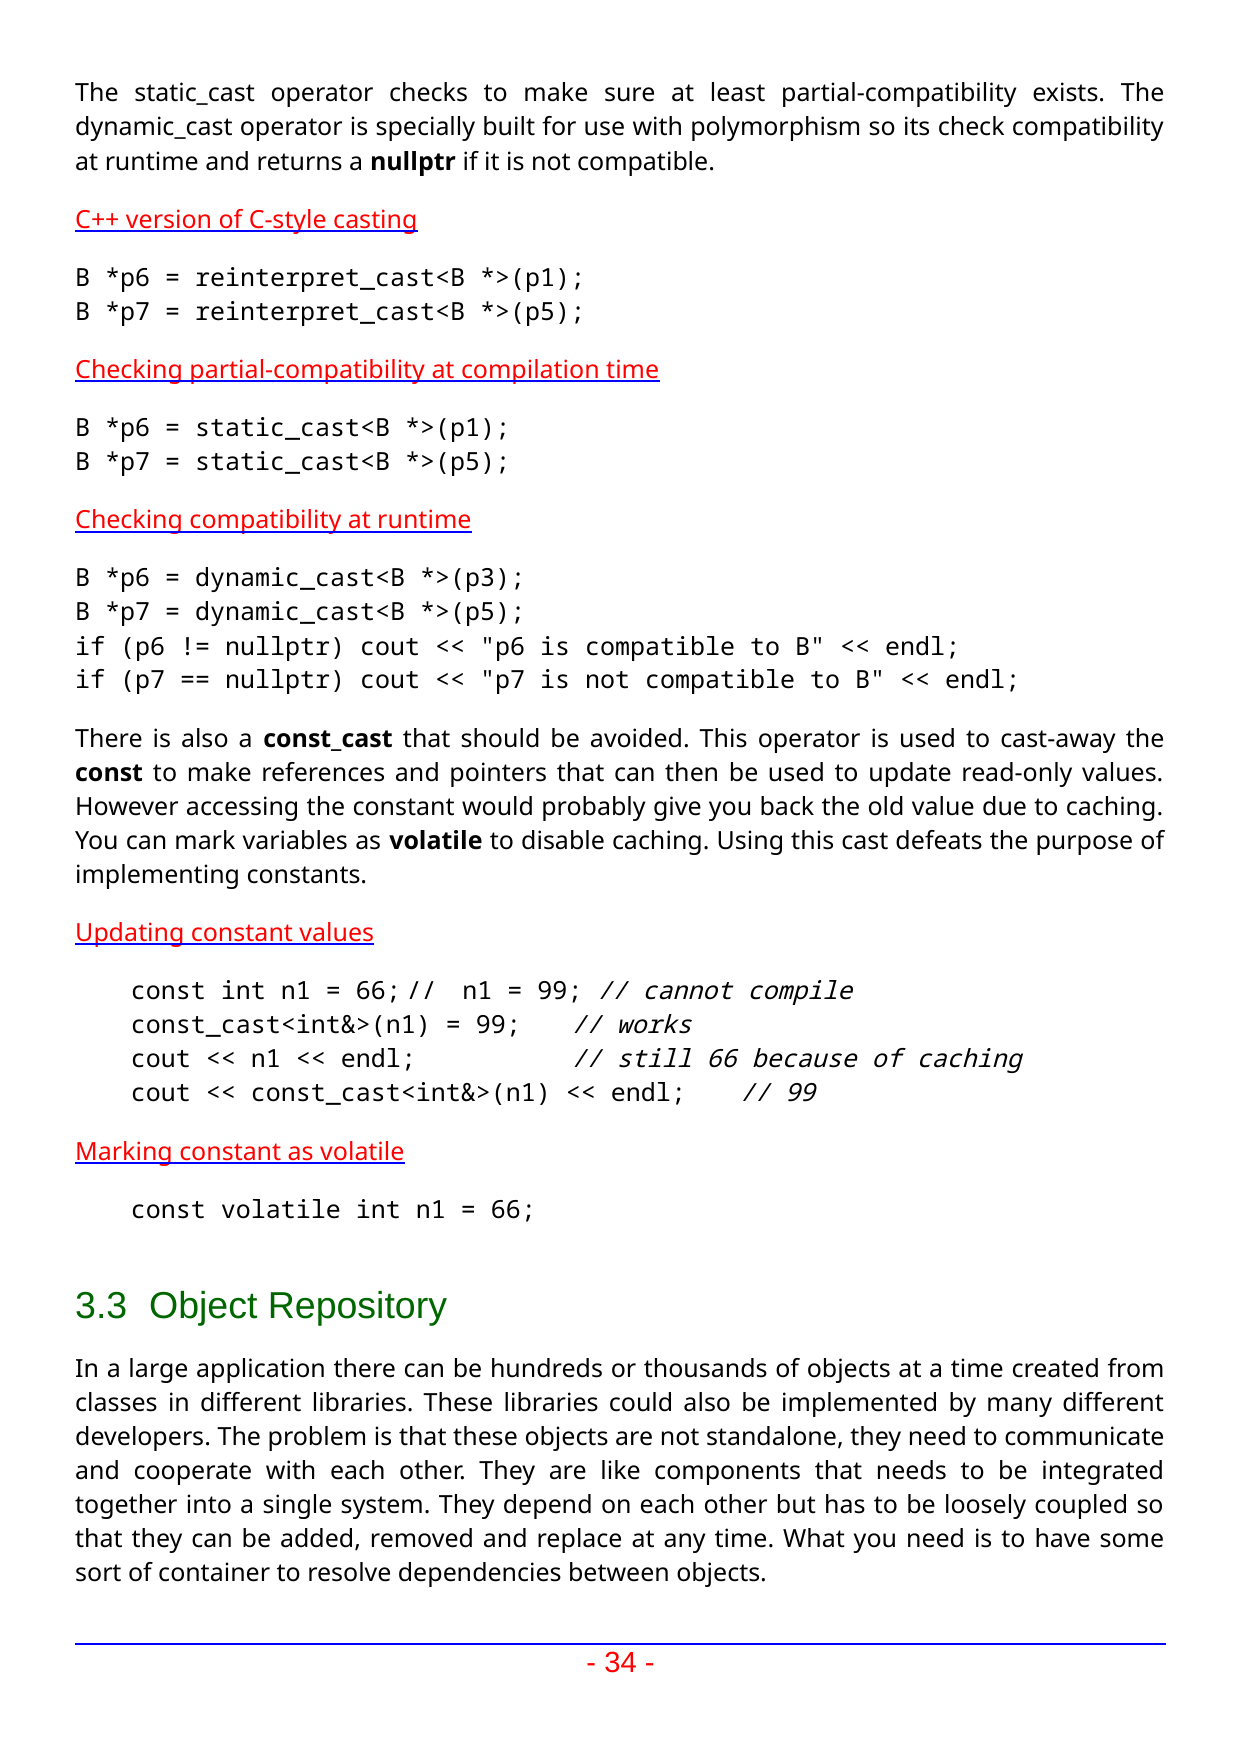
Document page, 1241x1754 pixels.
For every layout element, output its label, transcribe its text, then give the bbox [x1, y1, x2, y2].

text B *p6 = static_cast<B *>(p1); [75, 410, 1166, 444]
text if (p7 == nullptr) cout << "p7 is not compatible to B" << endl; [75, 662, 1166, 696]
text B *p6 = dynamic_cast<B *>(p3); [75, 560, 1166, 594]
text if (p6 != nullptr) cout << "p6 is compatible to B" << endl; [75, 628, 1166, 662]
text const_cast<int&>(n1) = 99; // works [75, 1007, 1166, 1041]
text 3.3 Object Repository [75, 1283, 1166, 1327]
text cout << const_cast<int&>(n1) << endl; // 99 [75, 1075, 1166, 1109]
text Marking constant as volatile [75, 1133, 1166, 1167]
text B *p7 = static_cast<B *>(p5); [75, 444, 1166, 478]
text B *p7 = reinterpret_cast<B *>(p5); [75, 293, 1166, 327]
text C++ version of C-style casting [75, 201, 1166, 235]
text cout << n1 << endl; // still 66 because of caching [75, 1041, 1166, 1075]
text There is also a const_cast that should be avoided. This operator is used to cast-away the const to make references and pointers that can then be used to update read-only values. However accessing the constant would probably give you back the old value due to caching. You can mark variables as volatile to disable caching. Using this cast defeats the purpose of implementing constants. [75, 720, 1166, 891]
text B *p7 = dynamic_cast<B *>(p5); [75, 594, 1166, 628]
text const int n1 = 66; // n1 = 99; // cannot compile [75, 973, 1166, 1007]
text Checking partial-compatibility at compilation time [75, 352, 1166, 386]
text In a large application there can be hundreds or thousands of objects at a time created from classes in different libraries. These libraries could also be implemented by many different developers. The problem is that these objects are not standalone, they need to communicate and cooperate with each other. They are like components that needs to be integrated together into a single system. They depend on each other but has to be loosely coupled so that they can be added, removed and replace at any time. What you need is to have some sort of container to resolve dependencies between objects. [75, 1351, 1166, 1589]
text Checking compatibility at runtime [75, 502, 1166, 536]
text B *p6 = reinterpret_cast<B *>(p1); [75, 259, 1166, 293]
text The static_cast operator checks to make sure at least partial-compatibility exists. The dynamic_cast operator is specially built for use with polymorphism so its check compatibility at runtime and returns a nullptr if it is not compatible. [75, 75, 1166, 177]
text Updating constant values [75, 915, 1166, 949]
text const volatile int n1 = 66; [75, 1191, 1166, 1225]
